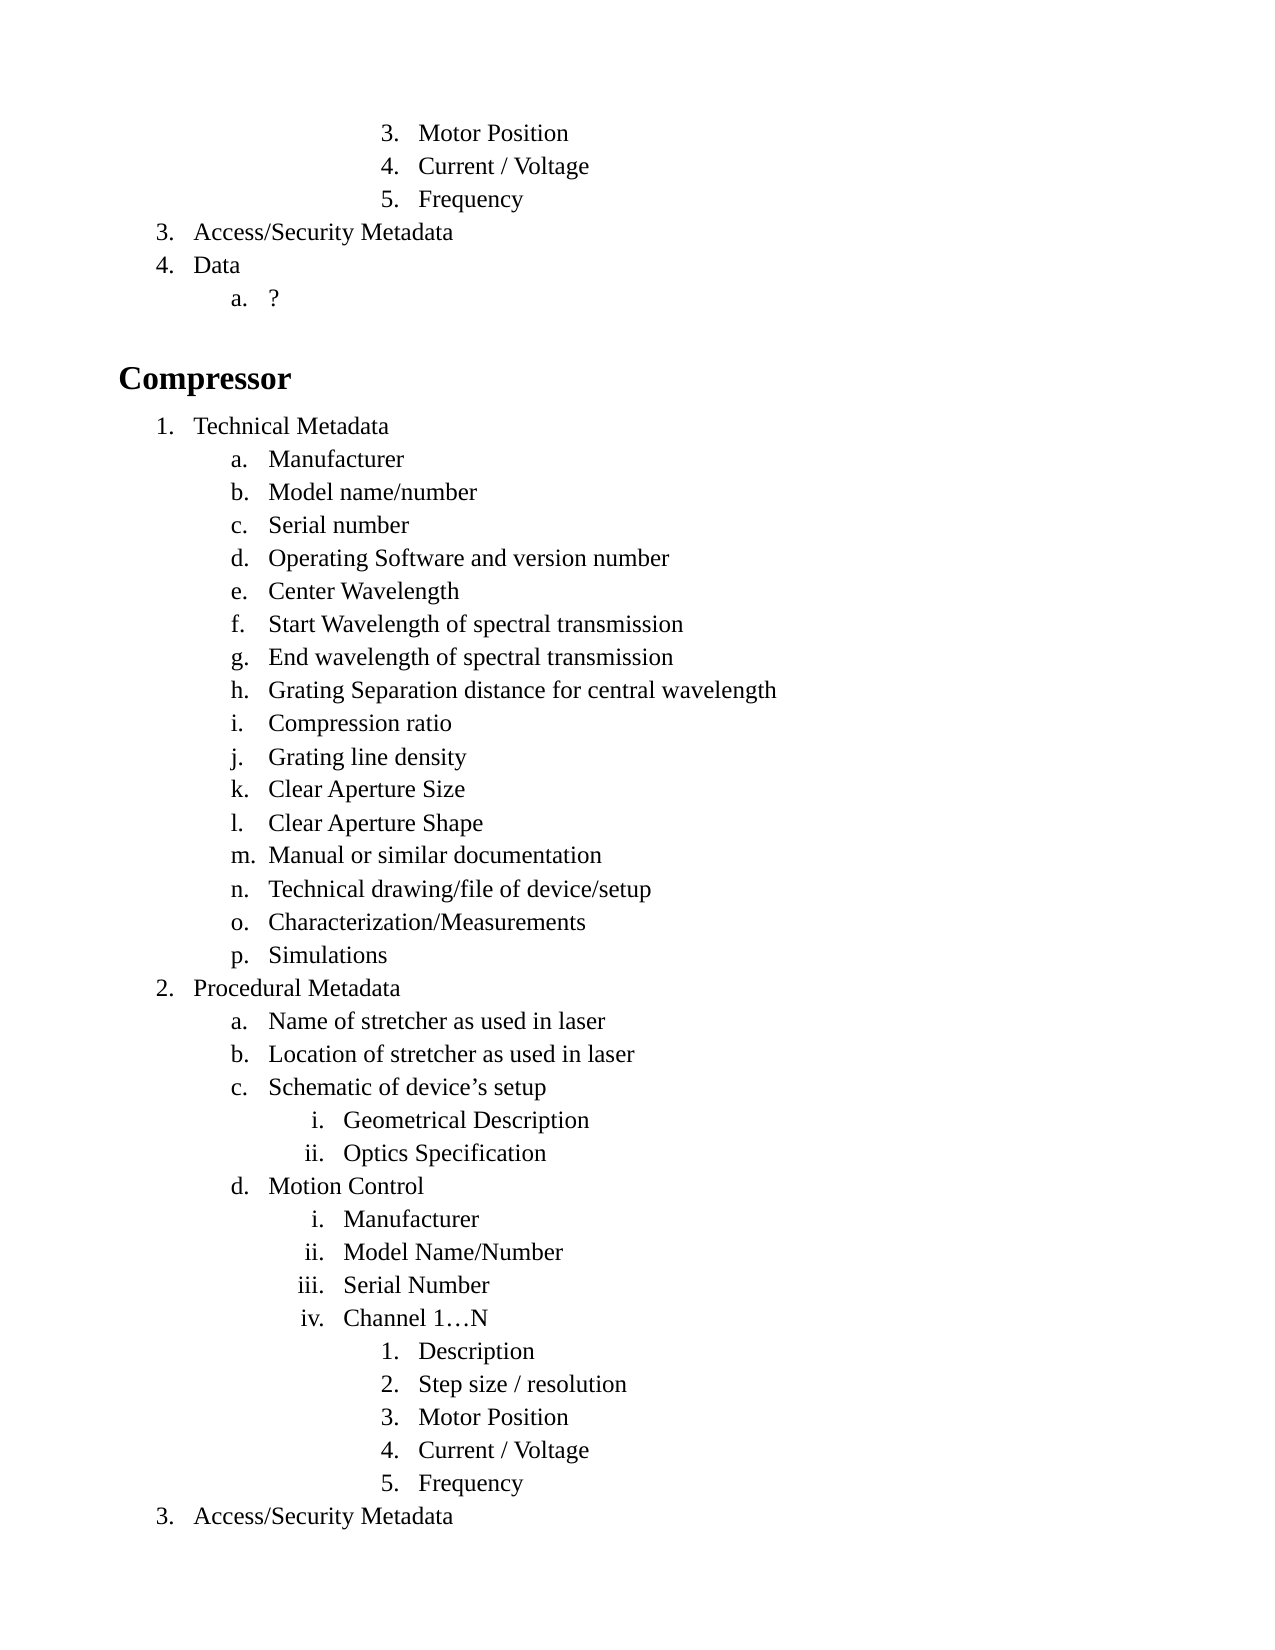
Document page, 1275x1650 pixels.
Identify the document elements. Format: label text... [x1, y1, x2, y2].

list Start Wavelength of spectral transmission [231, 609, 1157, 638]
list Data [156, 250, 1157, 279]
list Geometrical Description [324, 1105, 1157, 1133]
list Frequency [381, 184, 1157, 213]
list Access/Security Metadata [156, 1501, 1157, 1530]
list Channel 1…N [324, 1303, 1157, 1332]
list Location of stretcher as used in laser [231, 1039, 1157, 1067]
list Technical Metadata [156, 411, 1157, 440]
list Clear Aperture Shape [231, 808, 1157, 836]
list Characterization/Measurements [231, 907, 1157, 935]
list Access/Security Metadata [156, 217, 1157, 246]
list Serial Number [324, 1270, 1157, 1299]
list Manual or similar documentation [231, 841, 1157, 869]
list Manufacturer [231, 444, 1157, 473]
list Description [381, 1336, 1157, 1365]
list Clear Aperture Size [231, 774, 1157, 803]
list Technical drawing/file of device/setup [231, 874, 1157, 902]
list Grating line density [231, 742, 1157, 770]
list End wavelength of spectral transmission [231, 642, 1157, 671]
list Motor Position [381, 1402, 1157, 1431]
list Manufacturer [324, 1204, 1157, 1233]
list Current / Voltage [381, 151, 1157, 180]
list Name of stretcher as used in laser [231, 1006, 1157, 1034]
list Optics Specification [324, 1138, 1157, 1167]
subtitle Compressor [118, 358, 1157, 396]
list Operating Software and version number [231, 543, 1157, 572]
list Grating Separation distance for central wavelength [231, 676, 1157, 704]
list Center Wavelength [231, 576, 1157, 605]
list Frequency [381, 1468, 1157, 1497]
list Simulations [231, 940, 1157, 968]
list Step size / resolution [381, 1369, 1157, 1398]
list Schematic of device’s setup [231, 1072, 1157, 1101]
list Current / Voltage [381, 1435, 1157, 1464]
list Model Name/Number [324, 1237, 1157, 1266]
list Serial number [231, 510, 1157, 539]
list Motion Control [231, 1171, 1157, 1199]
list Motor Position [381, 118, 1157, 147]
list ? [231, 283, 1157, 312]
list Procedural Metadata [156, 973, 1157, 1001]
list Compression ratio [231, 708, 1157, 737]
list Model name/number [231, 477, 1157, 506]
